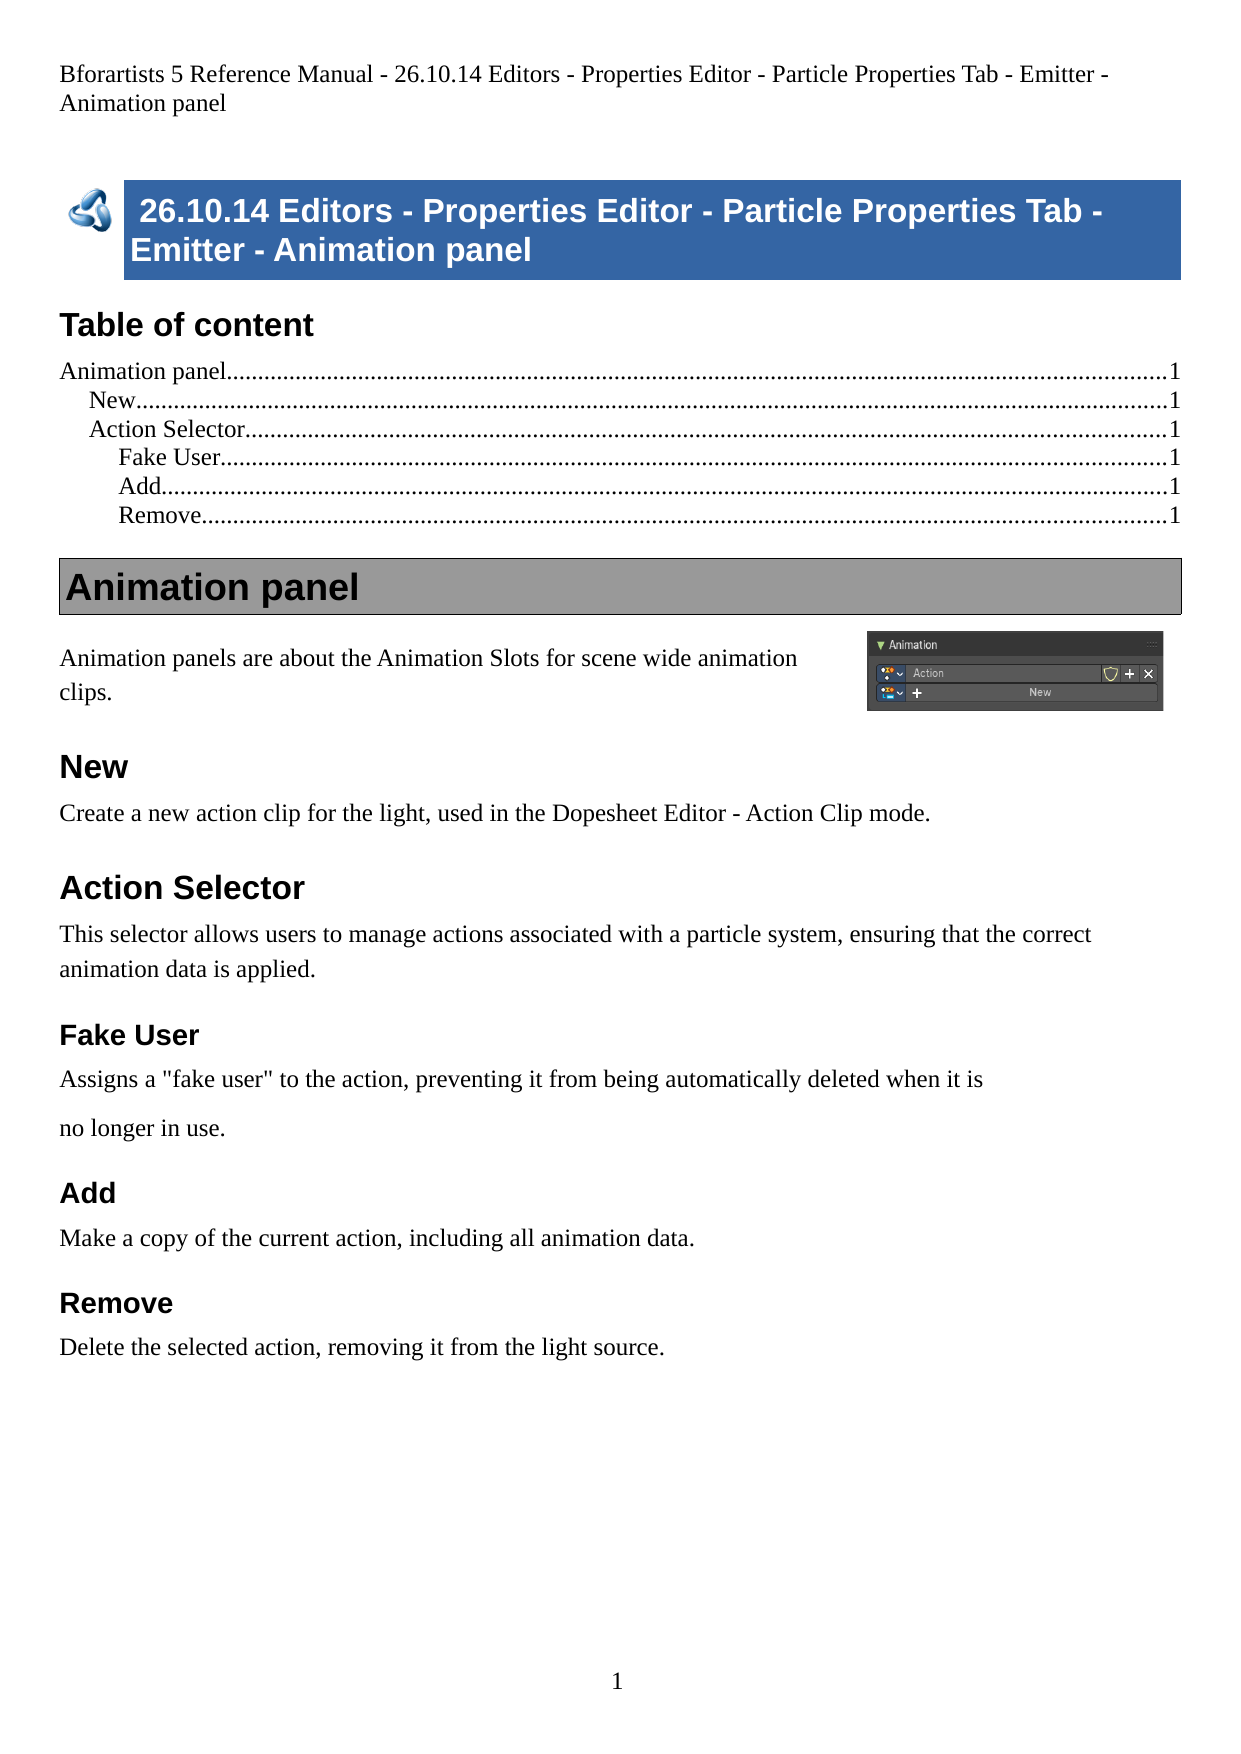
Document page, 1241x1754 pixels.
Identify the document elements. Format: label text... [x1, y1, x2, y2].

text Action Selector 1 [88, 414, 1181, 442]
text Remove 1 [118, 500, 1181, 529]
picture [65, 185, 114, 235]
text Make a copy of the current action, including all animation data. [59, 1223, 1181, 1251]
picture [867, 631, 1164, 711]
text New 1 [88, 385, 1181, 414]
subtitle Table of content [59, 305, 1181, 344]
text This selector allows users to manage actions associated with a particle system, ensuring that the correct animation data is applied. [59, 919, 1181, 982]
subtitle Add [59, 1176, 1181, 1210]
text Fake User 1 [118, 442, 1181, 471]
subtitle Action Selector [59, 868, 1181, 907]
text no longer in use. [59, 1113, 1181, 1141]
text Create a new action clip for the light, used in the Dopesheet Editor - Action Clip mode. [59, 798, 1181, 827]
text Assigns a "fake user" to the action, preventing it from being automatically deleted when it is [59, 1064, 1181, 1092]
table_header [59, 180, 124, 280]
text Delete the selected action, removing it from the light source. [59, 1332, 1181, 1361]
table_header Animation panel [60, 559, 1181, 614]
text Add 1 [118, 471, 1181, 500]
text Animation panels are about the Animation Slots for scene wide animation clips. [59, 643, 867, 706]
table_header 26.10.14 Editors - Properties Editor - Particle Properties Tab - Emitter - Animation panel [124, 180, 1181, 280]
subtitle New [59, 747, 1181, 786]
text Animation panel 1 [59, 356, 1181, 385]
subtitle Remove [59, 1286, 1181, 1320]
subtitle Fake User [59, 1017, 1181, 1051]
